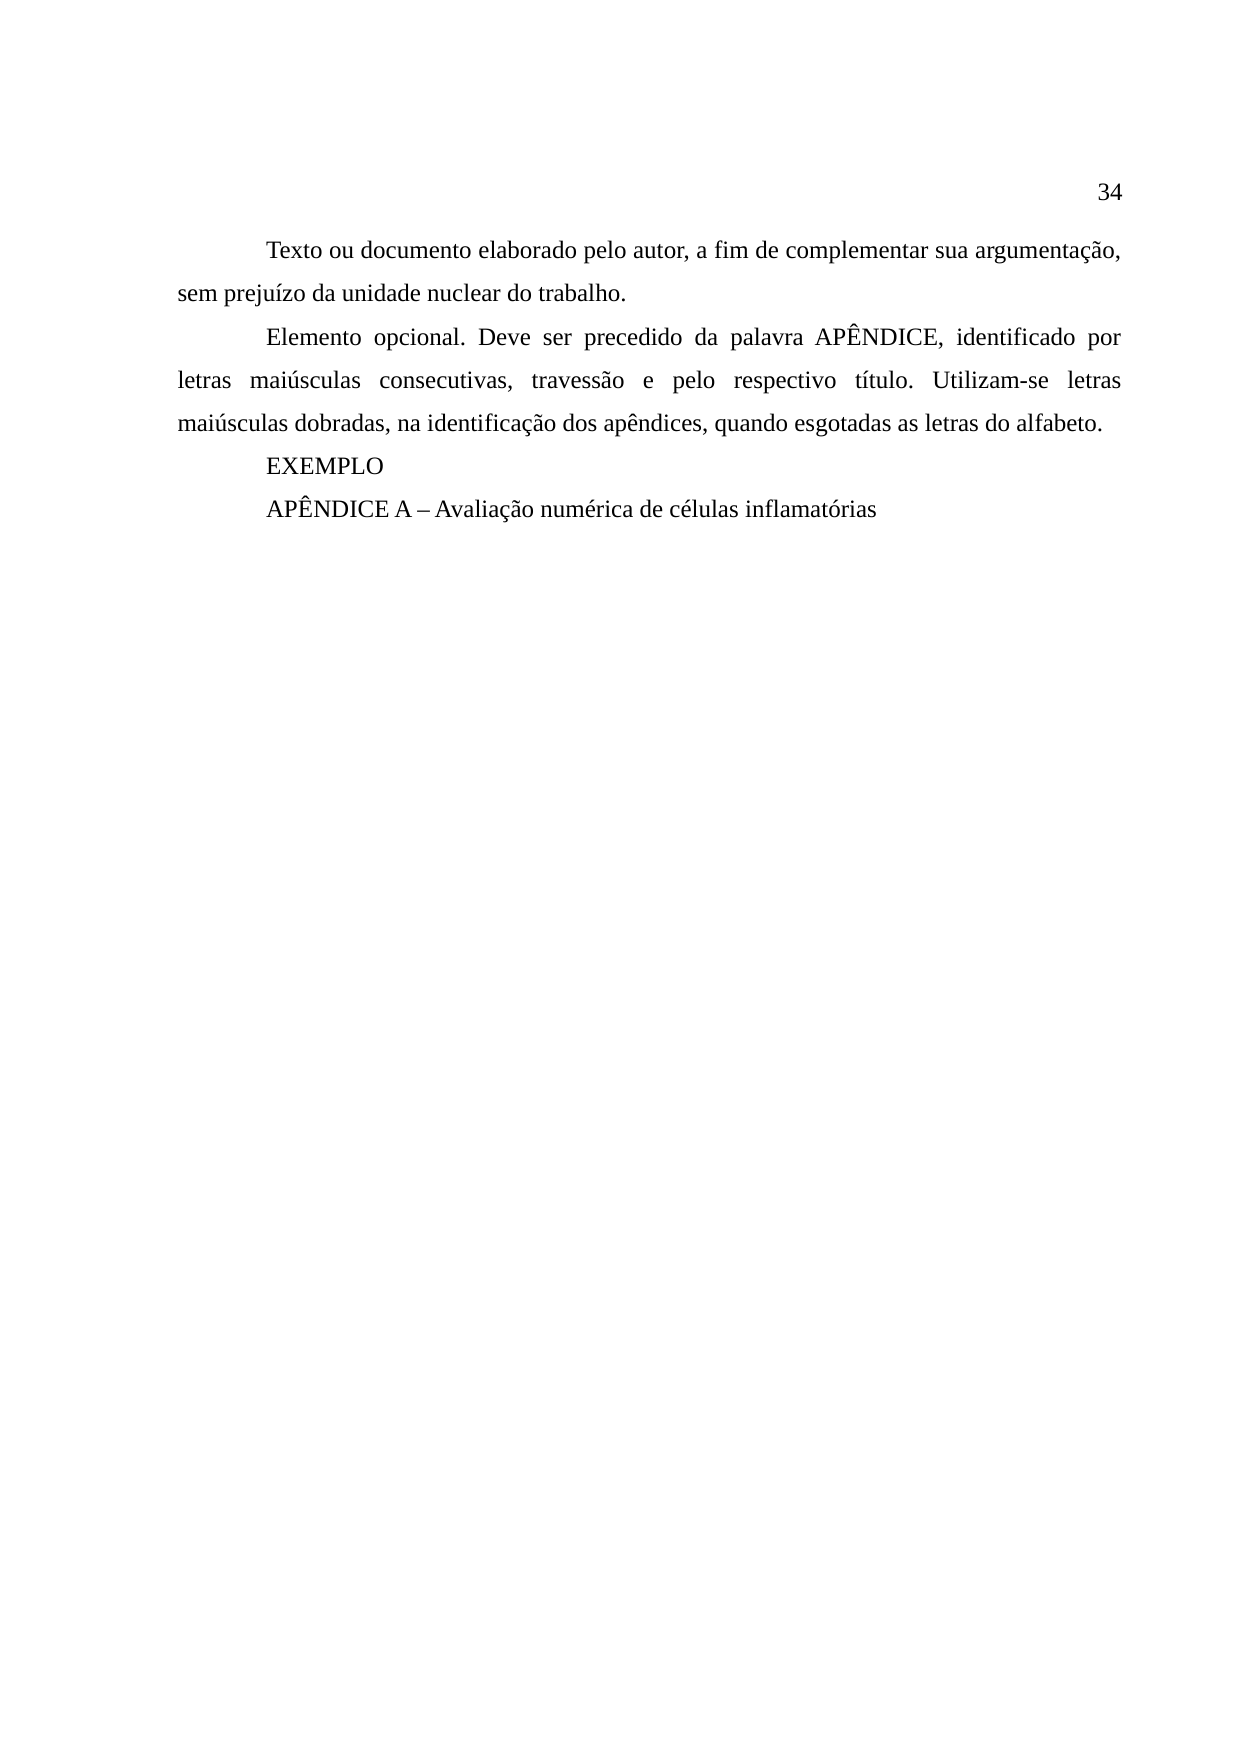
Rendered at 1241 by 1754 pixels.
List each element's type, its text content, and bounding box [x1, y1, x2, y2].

text Texto ou documento elaborado pelo autor, a fim de complementar sua argumentação, sem prejuízo da unidade nuclear do trabalho. [177, 235, 1122, 307]
text APÊNDICE A – Avaliação numérica de células inflamatórias [177, 494, 1122, 523]
text EXEMPLO [177, 451, 1122, 480]
text Elemento opcional. Deve ser precedido da palavra APÊNDICE, identificado por letras maiúsculas consecutivas, travessão e pelo respectivo título. Utilizam-se letras maiúsculas dobradas, na identificação dos apêndices, quando esgotadas as letras do alfabeto. [177, 322, 1122, 437]
